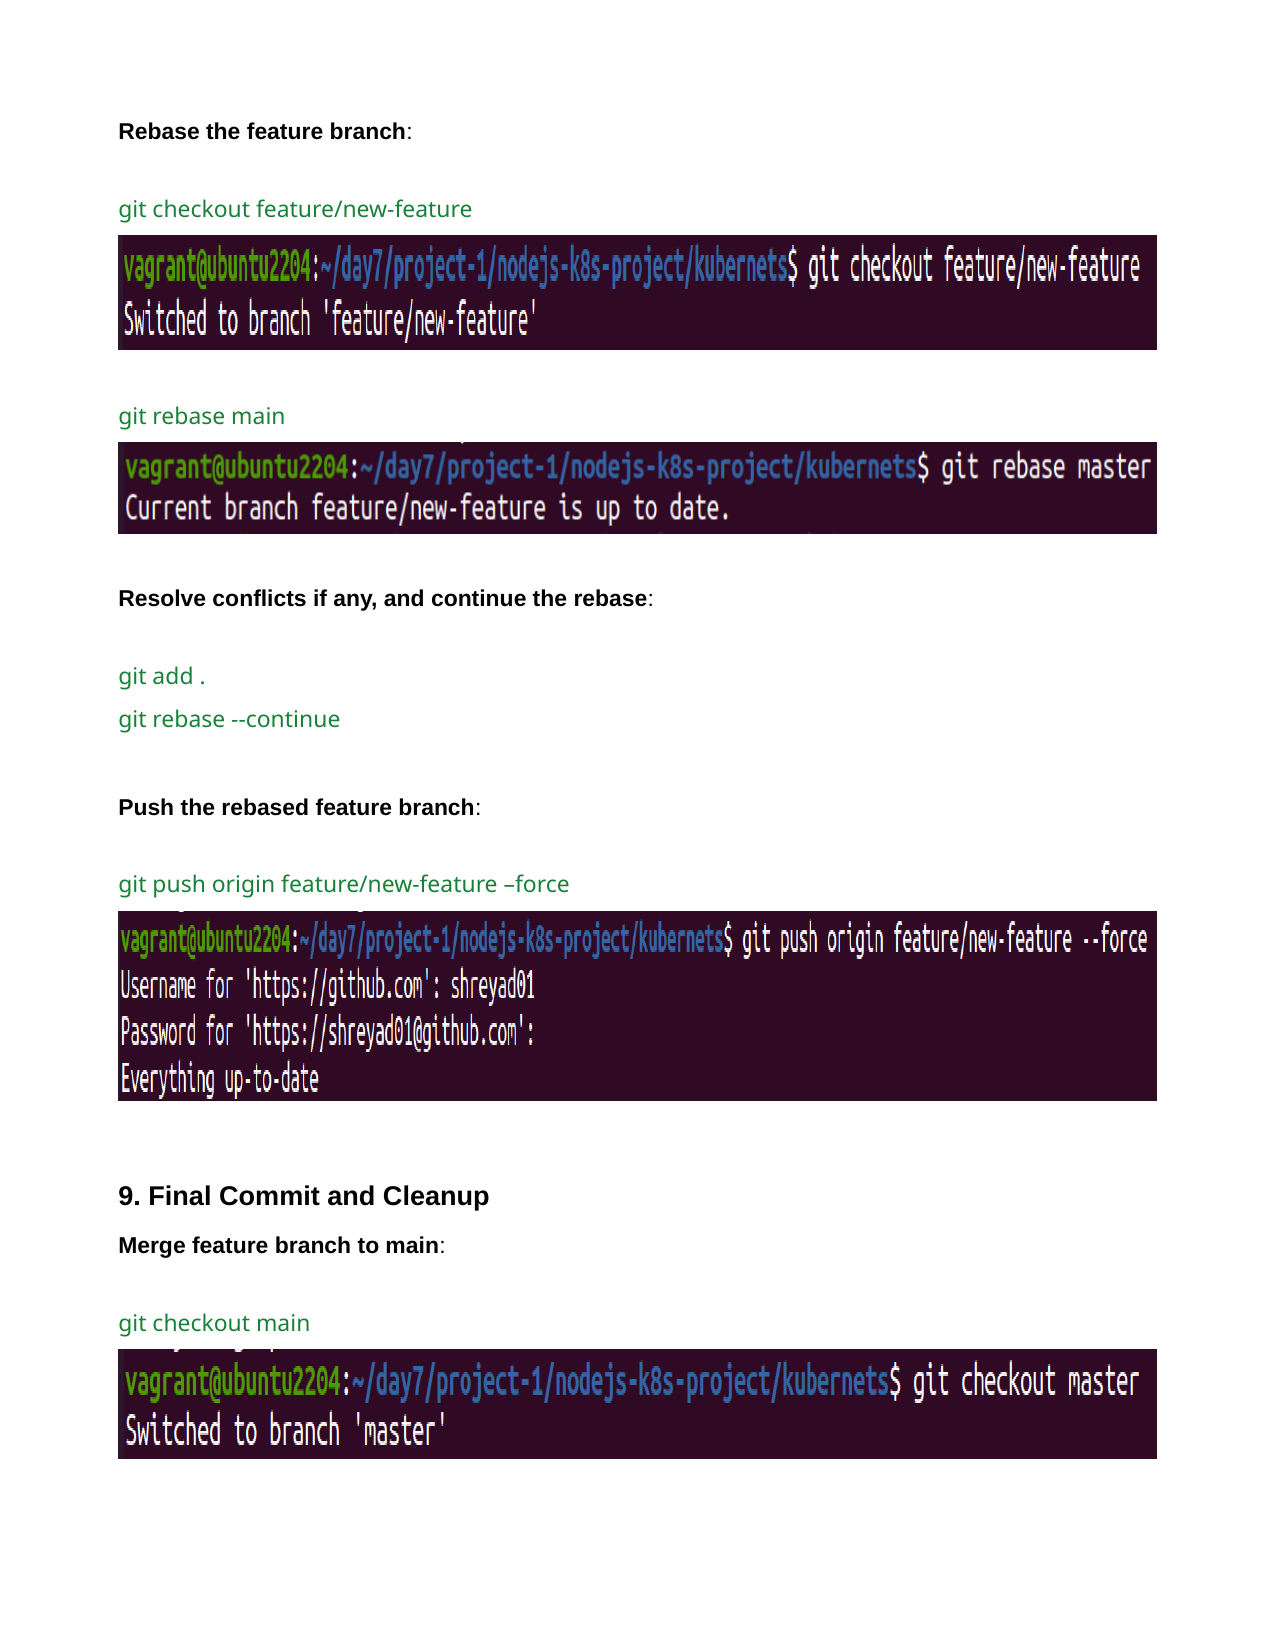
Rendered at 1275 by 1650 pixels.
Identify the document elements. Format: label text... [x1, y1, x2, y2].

text Merge feature branch to main: git checkout main [118, 1232, 1157, 1338]
picture [118, 911, 1157, 1101]
picture [118, 1349, 1157, 1459]
text git rebase main [118, 400, 1157, 431]
text Resolve conflicts if any, and continue the rebase: git add . [118, 585, 1157, 691]
text git rebase --continue [118, 703, 1157, 734]
picture [118, 442, 1157, 534]
picture [118, 235, 1157, 350]
text Push the rebased feature branch: git push origin feature/new-feature –force [118, 794, 1157, 900]
text Rebase the feature branch: git checkout feature/new-feature [118, 118, 1157, 224]
subtitle 9. Final Commit and Cleanup [118, 1180, 1157, 1212]
